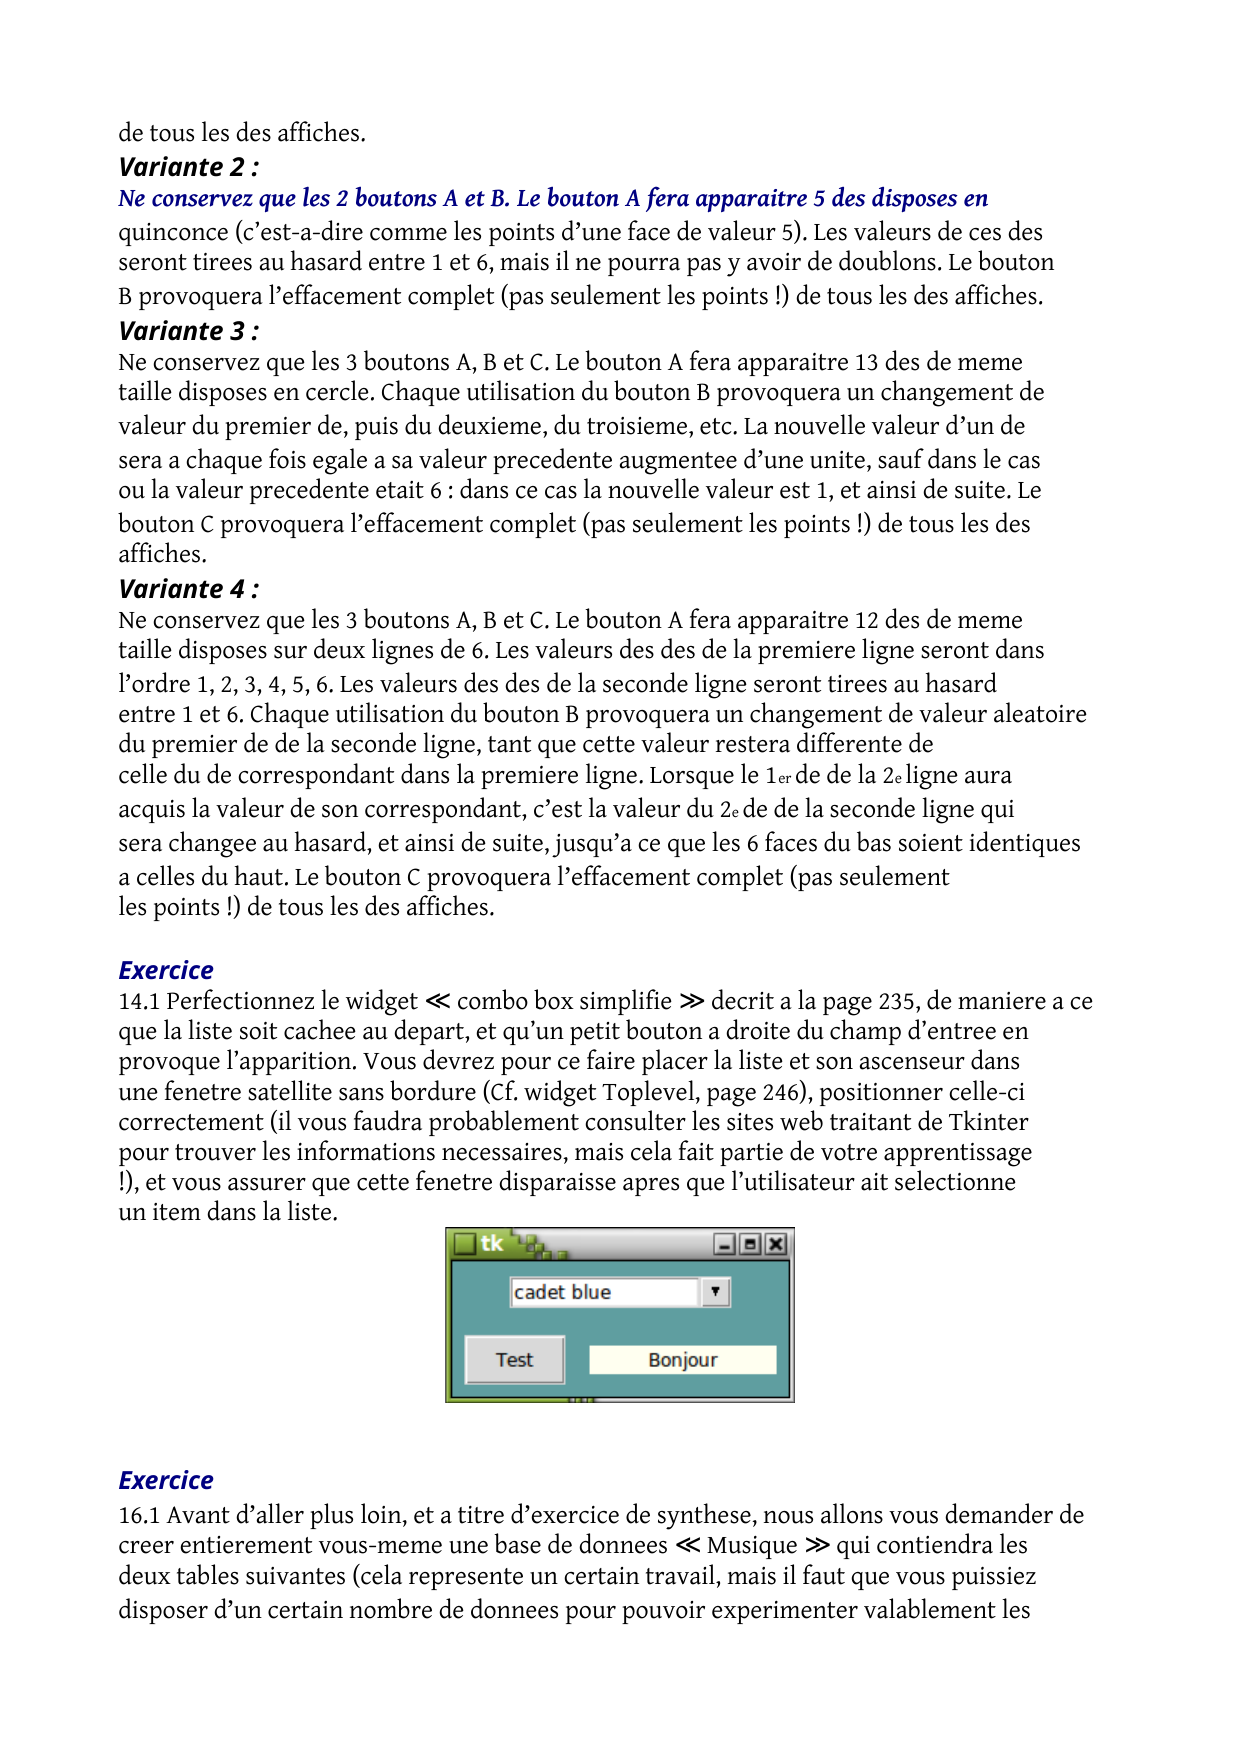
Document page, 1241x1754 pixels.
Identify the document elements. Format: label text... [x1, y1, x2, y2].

text ou la valeur precedente etait 6 : dans ce cas la nouvelle valeur est 1, et ainsi de suite. Le [118, 476, 1122, 506]
text un item dans la liste. [118, 1197, 1122, 1228]
text taille disposes sur deux lignes de 6. Les valeurs des des de la premiere ligne seront dans [118, 636, 1122, 666]
text Exercice [118, 1463, 1122, 1497]
text Variante 3 : [118, 312, 1122, 348]
text Ne conservez que les 2 boutons A et B. Le bouton A fera apparaitre 5 des disposes en [118, 184, 1122, 214]
text que la liste soit cachee au depart, et qu’un petit bouton a droite du champ d’entree en [118, 1017, 1122, 1047]
text affiches. [118, 540, 1122, 570]
text les points !) de tous les des affiches. [118, 892, 1122, 923]
text pour trouver les informations necessaires, mais cela fait partie de votre apprentissage [118, 1137, 1122, 1167]
text Ne conservez que les 3 boutons A, B et C. Le bouton A fera apparaitre 12 des de meme [118, 606, 1122, 636]
text seront tirees au hasard entre 1 et 6, mais il ne pourra pas y avoir de doublons. Le bouton [118, 248, 1122, 278]
text sera a chaque fois egale a sa valeur precedente augmentee d’une unite, sauf dans le cas [118, 442, 1122, 476]
text Ne conservez que les 3 boutons A, B et C. Le bouton A fera apparaitre 13 des de meme [118, 348, 1122, 378]
text 16.1 Avant d’aller plus loin, et a titre d’exercice de synthese, nous allons vous demander de [118, 1497, 1122, 1531]
text quinconce (c’est-a-dire comme les points d’une face de valeur 5). Les valeurs de ces des [118, 214, 1122, 248]
text du premier de de la seconde ligne, tant que cette valeur restera differente de [118, 730, 1122, 760]
text disposer d’un certain nombre de donnees pour pouvoir experimenter valablement les [118, 1591, 1122, 1625]
text taille disposes en cercle. Chaque utilisation du bouton B provoquera un changement de [118, 378, 1122, 408]
text Exercice [118, 953, 1122, 987]
text !), et vous assurer que cette fenetre disparaisse apres que l’utilisateur ait selectionne [118, 1167, 1122, 1197]
text entre 1 et 6. Chaque utilisation du bouton B provoquera un changement de valeur aleatoire [118, 700, 1122, 730]
text Variante 2 : [118, 148, 1122, 184]
text Variante 4 : [118, 570, 1122, 606]
text deux tables suivantes (cela represente un certain travail, mais il faut que vous puissiez [118, 1561, 1122, 1591]
text a celles du haut. Le bouton C provoquera l’effacement complet (pas seulement [118, 858, 1122, 892]
text provoque l’apparition. Vous devrez pour ce faire placer la liste et son ascenseur dans [118, 1047, 1122, 1077]
text l’ordre 1, 2, 3, 4, 5, 6. Les valeurs des des de la seconde ligne seront tirees au hasard [118, 666, 1122, 700]
text 14.1 Perfectionnez le widget ≪ combo box simplifie ≫ decrit a la page 235, de maniere a ce [118, 987, 1122, 1017]
text de tous les des affiches. [118, 118, 1122, 148]
text celle du de correspondant dans la premiere ligne. Lorsque le 1er de de la 2e ligne aura [118, 760, 1122, 790]
text bouton C provoquera l’effacement complet (pas seulement les points !) de tous les des [118, 506, 1122, 540]
text sera changee au hasard, et ainsi de suite, jusqu’a ce que les 6 faces du bas soient identiques [118, 824, 1122, 858]
text une fenetre satellite sans bordure (Cf. widget Toplevel, page 246), positionner celle-ci [118, 1077, 1122, 1107]
text correctement (il vous faudra probablement consulter les sites web traitant de Tkinter [118, 1107, 1122, 1137]
text B provoquera l’effacement complet (pas seulement les points !) de tous les des affiches. [118, 278, 1122, 312]
text valeur du premier de, puis du deuxieme, du troisieme, etc. La nouvelle valeur d’un de [118, 408, 1122, 442]
text acquis la valeur de son correspondant, c’est la valeur du 2e de de la seconde ligne qui [118, 790, 1122, 824]
text creer entierement vous-meme une base de donnees ≪ Musique ≫ qui contiendra les [118, 1531, 1122, 1561]
